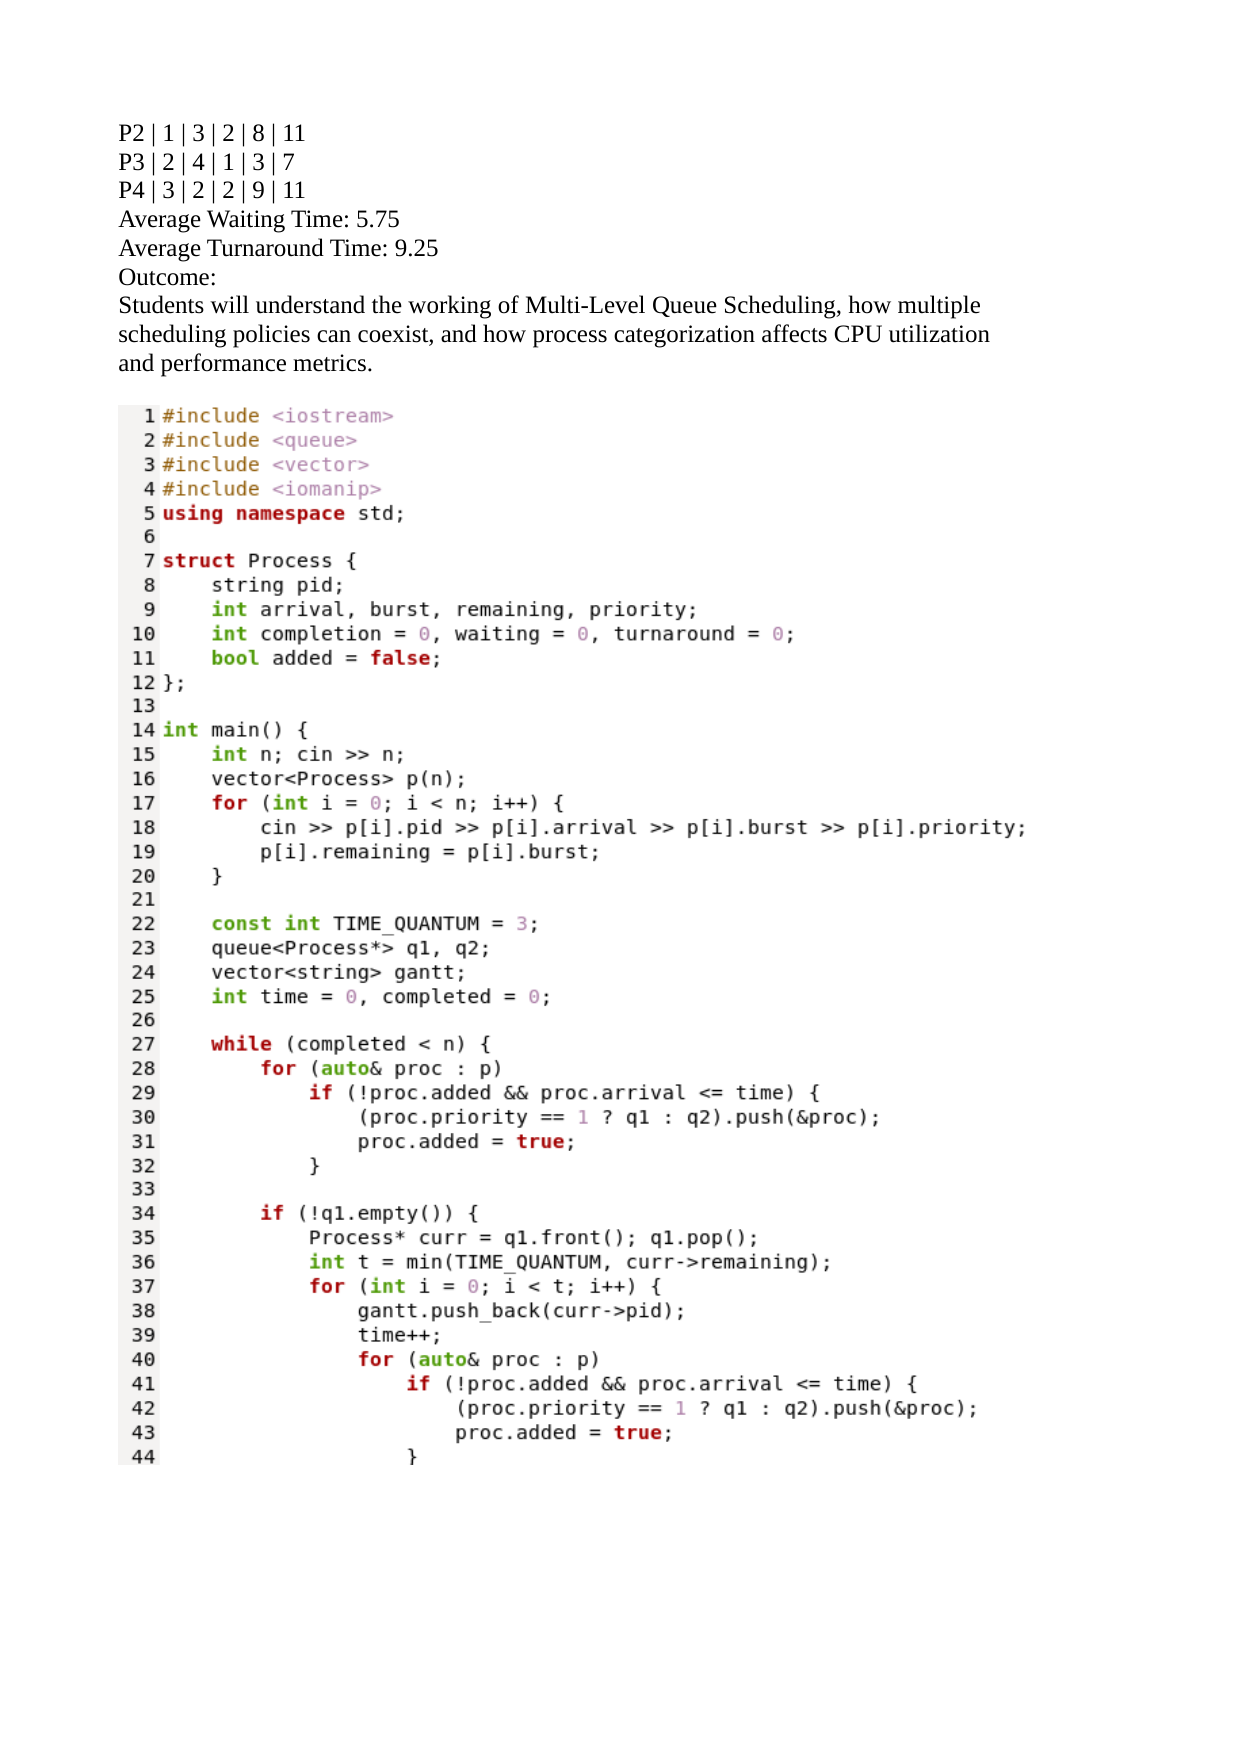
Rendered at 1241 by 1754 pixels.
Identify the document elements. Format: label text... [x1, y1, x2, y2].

picture [118, 405, 1123, 1465]
text P4 | 3 | 2 | 2 | 9 | 11 [118, 176, 1122, 204]
text P2 | 1 | 3 | 2 | 8 | 11 [118, 118, 1122, 147]
text scheduling policies can coexist, and how process categorization affects CPU utilization [118, 319, 1122, 348]
text and performance metrics. [118, 348, 1122, 377]
text Outcome: [118, 262, 1122, 291]
text Average Waiting Time: 5.75 [118, 204, 1122, 233]
text Average Turnaround Time: 9.25 [118, 233, 1122, 262]
text Students will understand the working of Multi-Level Queue Scheduling, how multiple [118, 291, 1122, 319]
text P3 | 2 | 4 | 1 | 3 | 7 [118, 147, 1122, 176]
